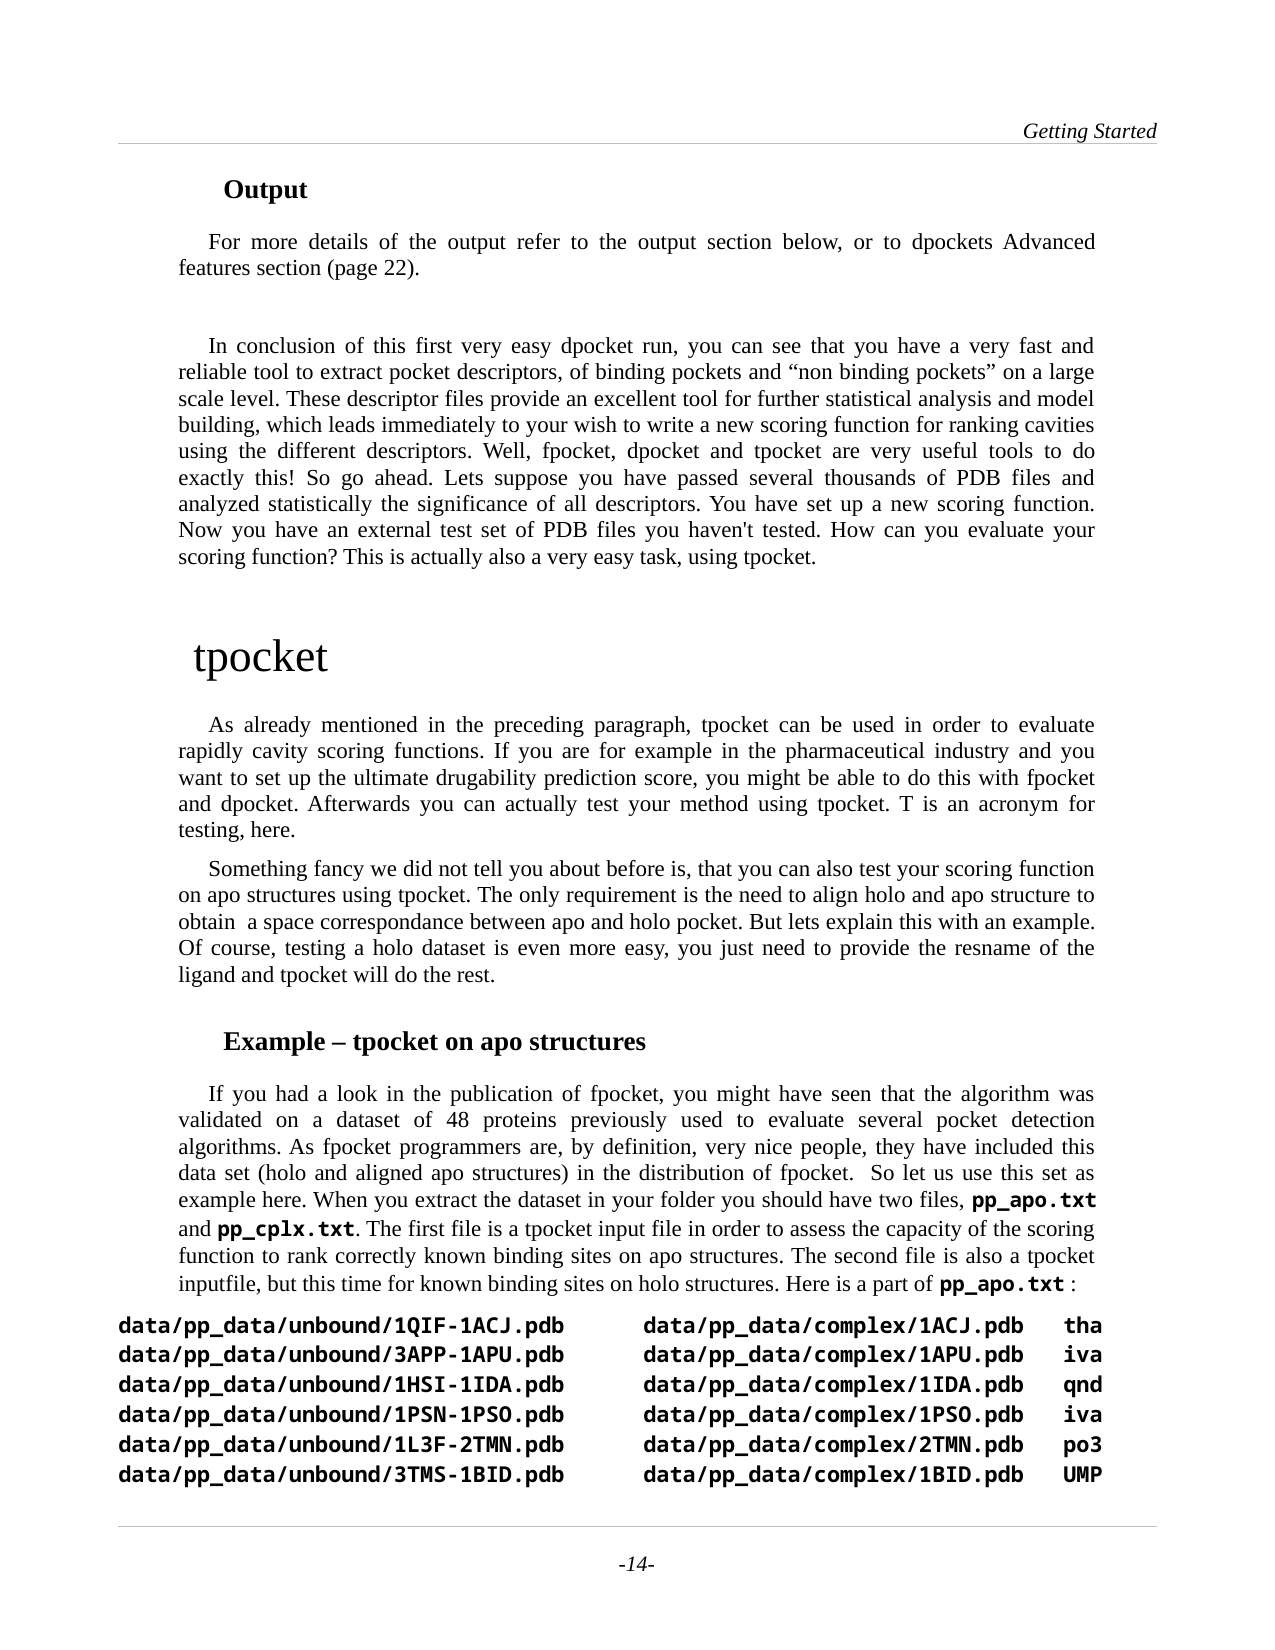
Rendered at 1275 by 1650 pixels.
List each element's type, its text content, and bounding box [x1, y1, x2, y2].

subtitle Example – tpocket on apo structures [223, 1025, 1157, 1056]
text data/pp_data/unbound/1HSI-1IDA.pdb data/pp_data/complex/1IDA.pdb qnd [118, 1369, 1157, 1399]
text data/pp_data/unbound/1PSN-1PSO.pdb data/pp_data/complex/1PSO.pdb iva [118, 1399, 1157, 1429]
subtitle tpocket [193, 628, 1157, 681]
text For more details of the output refer to the output section below, or to dpockets Advanced features section (page 22). [178, 228, 1097, 281]
text data/pp_data/unbound/1L3F-2TMN.pdb data/pp_data/complex/2TMN.pdb po3 [118, 1429, 1157, 1459]
text In conclusion of this first very easy dpocket run, you can see that you have a very fast and reliable tool to extract pocket descriptors, of binding pockets and “non binding pockets” on a large scale level. These descriptor files provide an excellent tool for further statistical analysis and model building, which leads immediately to your wish to write a new scoring function for ranking cavities using the different descriptors. Well, fpocket, dpocket and tpocket are very useful tools to do exactly this! So go ahead. Lets suppose you have passed several thousands of PDB files and analyzed statistically the significance of all descriptors. You have set up a new scoring function. Now you have an external test set of PDB files you haven't tested. How can you evaluate your scoring function? This is actually also a very easy task, using tpocket. [178, 332, 1097, 569]
subtitle Output [223, 173, 1157, 204]
text data/pp_data/unbound/3APP-1APU.pdb data/pp_data/complex/1APU.pdb iva [118, 1339, 1157, 1369]
text If you had a look in the publication of fpocket, you might have seen that the algorithm was validated on a dataset of 48 proteins previously used to evaluate several pocket detection algorithms. As fpocket programmers are, by definition, very nice people, they have included this data set (holo and aligned apo structures) in the distribution of fpocket. So let us use this set as example here. When you extract the dataset in your folder you should have two files, pp_apo.txt and pp_cplx.txt. The first file is a tpocket input file in order to assess the capacity of the scoring function to rank correctly known binding sites on apo structures. The second file is also a tpocket inputfile, but this time for known binding sites on holo structures. Here is a part of pp_apo.txt : [178, 1080, 1097, 1297]
text As already mentioned in the preceding paragraph, tpocket can be used in order to evaluate rapidly cavity scoring functions. If you are for example in the pharmaceutical industry and you want to set up the ultimate drugability prediction score, you might be able to do this with fpocket and dpocket. Afterwards you can actually test your method using tpocket. T is an acronym for testing, here. [178, 711, 1097, 843]
text data/pp_data/unbound/3TMS-1BID.pdb data/pp_data/complex/1BID.pdb UMP [118, 1459, 1157, 1488]
text Something fancy we did not tell you about before is, that you can also test your scoring function on apo structures using tpocket. The only requirement is the need to align holo and apo structure to obtain a space correspondance between apo and holo pocket. But lets explain this with an example. Of course, testing a holo dataset is even more easy, you just need to provide the resname of the ligand and tpocket will do the rest. [178, 855, 1097, 987]
text data/pp_data/unbound/1QIF-1ACJ.pdb data/pp_data/complex/1ACJ.pdb tha [118, 1310, 1157, 1339]
